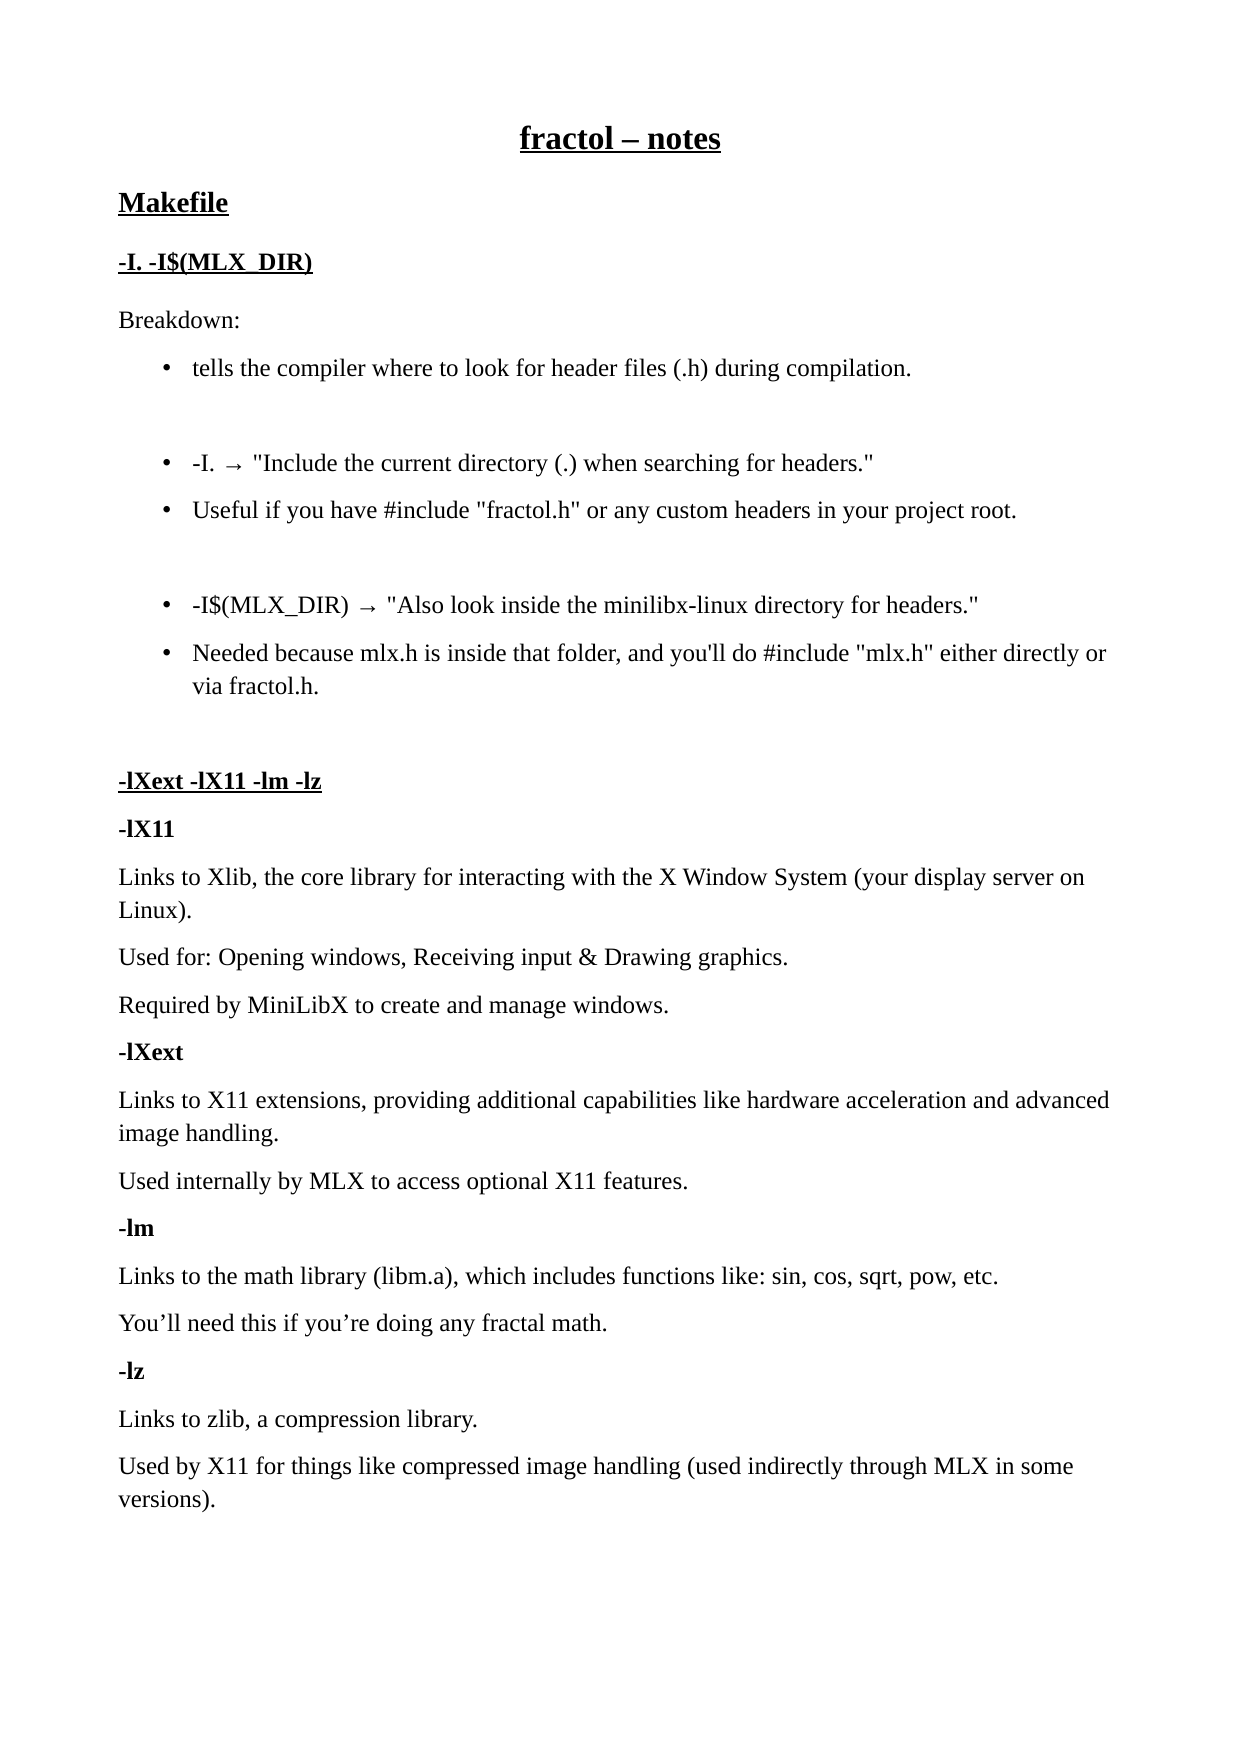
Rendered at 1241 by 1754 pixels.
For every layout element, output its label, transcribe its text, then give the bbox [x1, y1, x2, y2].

text Links to X11 extensions, providing additional capabilities like hardware acceleration and advanced image handling. [118, 1085, 1122, 1147]
text You’ll need this if you’re doing any fractal math. [118, 1308, 1122, 1337]
text Required by MiniLibX to create and manage windows. [118, 990, 1122, 1019]
text -lz [118, 1356, 1122, 1385]
text -lm [118, 1213, 1122, 1242]
list tells the compiler where to look for header files (.h) during compilation. [162, 353, 1122, 381]
text Links to the math library (libm.a), which includes functions like: sin, cos, sqrt, pow, etc. [118, 1261, 1122, 1290]
text Used internally by MLX to access optional X11 features. [118, 1166, 1122, 1194]
text fractol – notes [118, 118, 1122, 156]
text -lXext [118, 1037, 1122, 1066]
text -I. -I$(MLX_DIR) [118, 247, 1122, 276]
text Used by X11 for things like compressed image handling (used indirectly through MLX in some versions). [118, 1451, 1122, 1513]
text -lXext -lX11 -lm -lz [118, 766, 1122, 795]
list Useful if you have #include "fractol.h" or any custom headers in your project root. [162, 495, 1122, 524]
text Used for: Opening windows, Receiving input & Drawing graphics. [118, 942, 1122, 971]
text Links to Xlib, the core library for interacting with the X Window System (your display server on Linux). [118, 862, 1122, 923]
text -lX11 [118, 814, 1122, 843]
list -I. → "Include the current directory (.) when searching for headers." [162, 448, 1122, 477]
list Needed because mlx.h is inside that folder, and you'll do #include "mlx.h" either directly or via fractol.h. [162, 638, 1122, 700]
text Makefile [118, 185, 1122, 219]
text Links to zlib, a compression library. [118, 1404, 1122, 1432]
list -I$(MLX_DIR) → "Also look inside the minilibx-linux directory for headers." [162, 591, 1122, 619]
text Breakdown: [118, 305, 1122, 334]
